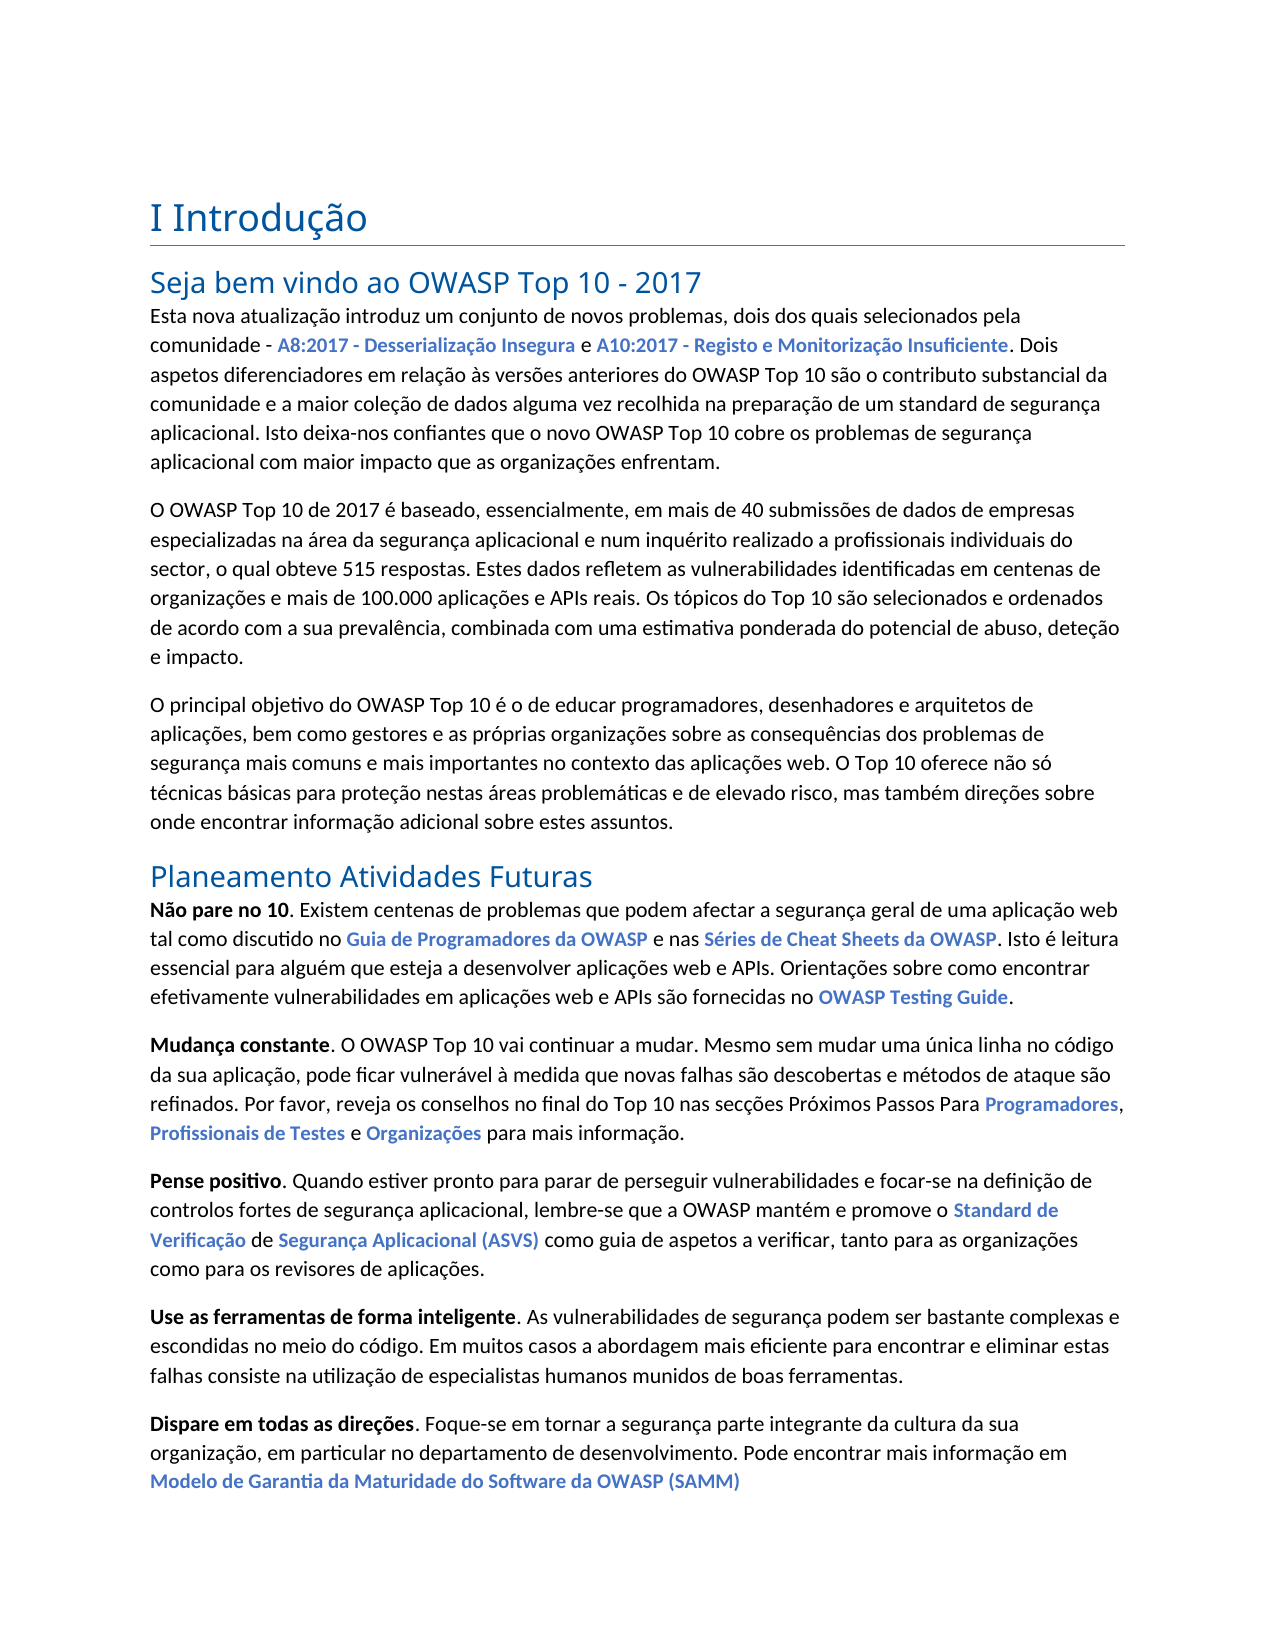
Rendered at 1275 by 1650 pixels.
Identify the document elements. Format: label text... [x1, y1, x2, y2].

subtitle Seja bem vindo ao OWASP Top 10 - 2017 [150, 262, 1125, 302]
subtitle Planeamento Atividades Futuras [150, 856, 1125, 896]
text Pense positivo. Quando estiver pronto para parar de perseguir vulnerabilidades e focar-se na definição de controlos fortes de segurança aplicacional, lembre-se que a OWASP mantém e promove o Standard de Verificação de Segurança Aplicacional (ASVS) como guia de aspetos a verificar, tanto para as organizações como para os revisores de aplicações. [150, 1167, 1125, 1282]
text O OWASP Top 10 de 2017 é baseado, essencialmente, em mais de 40 submissões de dados de empresas especializadas na área da segurança aplicacional e num inquérito realizado a profissionais individuais do sector, o qual obteve 515 respostas. Estes dados refletem as vulnerabilidades identificadas em centenas de organizações e mais de 100.000 aplicações e APIs reais. Os tópicos do Top 10 são selecionados e ordenados de acordo com a sua prevalência, combinada com uma estimativa ponderada do potencial de abuso, deteção e impacto. [150, 497, 1125, 669]
text Use as ferramentas de forma inteligente. As vulnerabilidades de segurança podem ser bastante complexas e escondidas no meio do código. Em muitos casos a abordagem mais eficiente para encontrar e eliminar estas falhas consiste na utilização de especialistas humanos munidos de boas ferramentas. [150, 1303, 1125, 1388]
text Mudança constante. O OWASP Top 10 vai continuar a mudar. Mesmo sem mudar uma única linha no código da sua aplicação, pode ficar vulnerável à medida que novas falhas são descobertas e métodos de ataque são refinados. Por favor, reveja os conselhos no final do Top 10 nas secções Próximos Passos Para Programadores, Profissionais de Testes e Organizações para mais informação. [150, 1032, 1125, 1146]
text Esta nova atualização introduz um conjunto de novos problemas, dois dos quais selecionados pela comunidade - A8:2017 - Desserialização Insegura e A10:2017 - Registo e Monitorização Insuficiente. Dois aspetos diferenciadores em relação às versões anteriores do OWASP Top 10 são o contributo substancial da comunidade e a maior coleção de dados alguma vez recolhida na preparação de um standard de segurança aplicacional. Isto deixa-nos confiantes que o novo OWASP Top 10 cobre os problemas de segurança aplicacional com maior impacto que as organizações enfrentam. [150, 302, 1125, 475]
subtitle I Introdução [150, 192, 1125, 245]
text Não pare no 10. Existem centenas de problemas que podem afectar a segurança geral de uma aplicação web tal como discutido no Guia de Programadores da OWASP e nas Séries de Cheat Sheets da OWASP. Isto é leitura essencial para alguém que esteja a desenvolver aplicações web e APIs. Orientações sobre como encontrar efetivamente vulnerabilidades em aplicações web e APIs são fornecidas no OWASP Testing Guide. [150, 896, 1125, 1010]
text O principal objetivo do OWASP Top 10 é o de educar programadores, desenhadores e arquitetos de aplicações, bem como gestores e as próprias organizações sobre as consequências dos problemas de segurança mais comuns e mais importantes no contexto das aplicações web. O Top 10 oferece não só técnicas básicas para proteção nestas áreas problemáticas e de elevado risco, mas também direções sobre onde encontrar informação adicional sobre estes assuntos. [150, 691, 1125, 835]
text Dispare em todas as direções. Foque-se em tornar a segurança parte integrante da cultura da sua organização, em particular no departamento de desenvolvimento. Pode encontrar mais informação em Modelo de Garantia da Maturidade do Software da OWASP (SAMM) [150, 1410, 1125, 1494]
